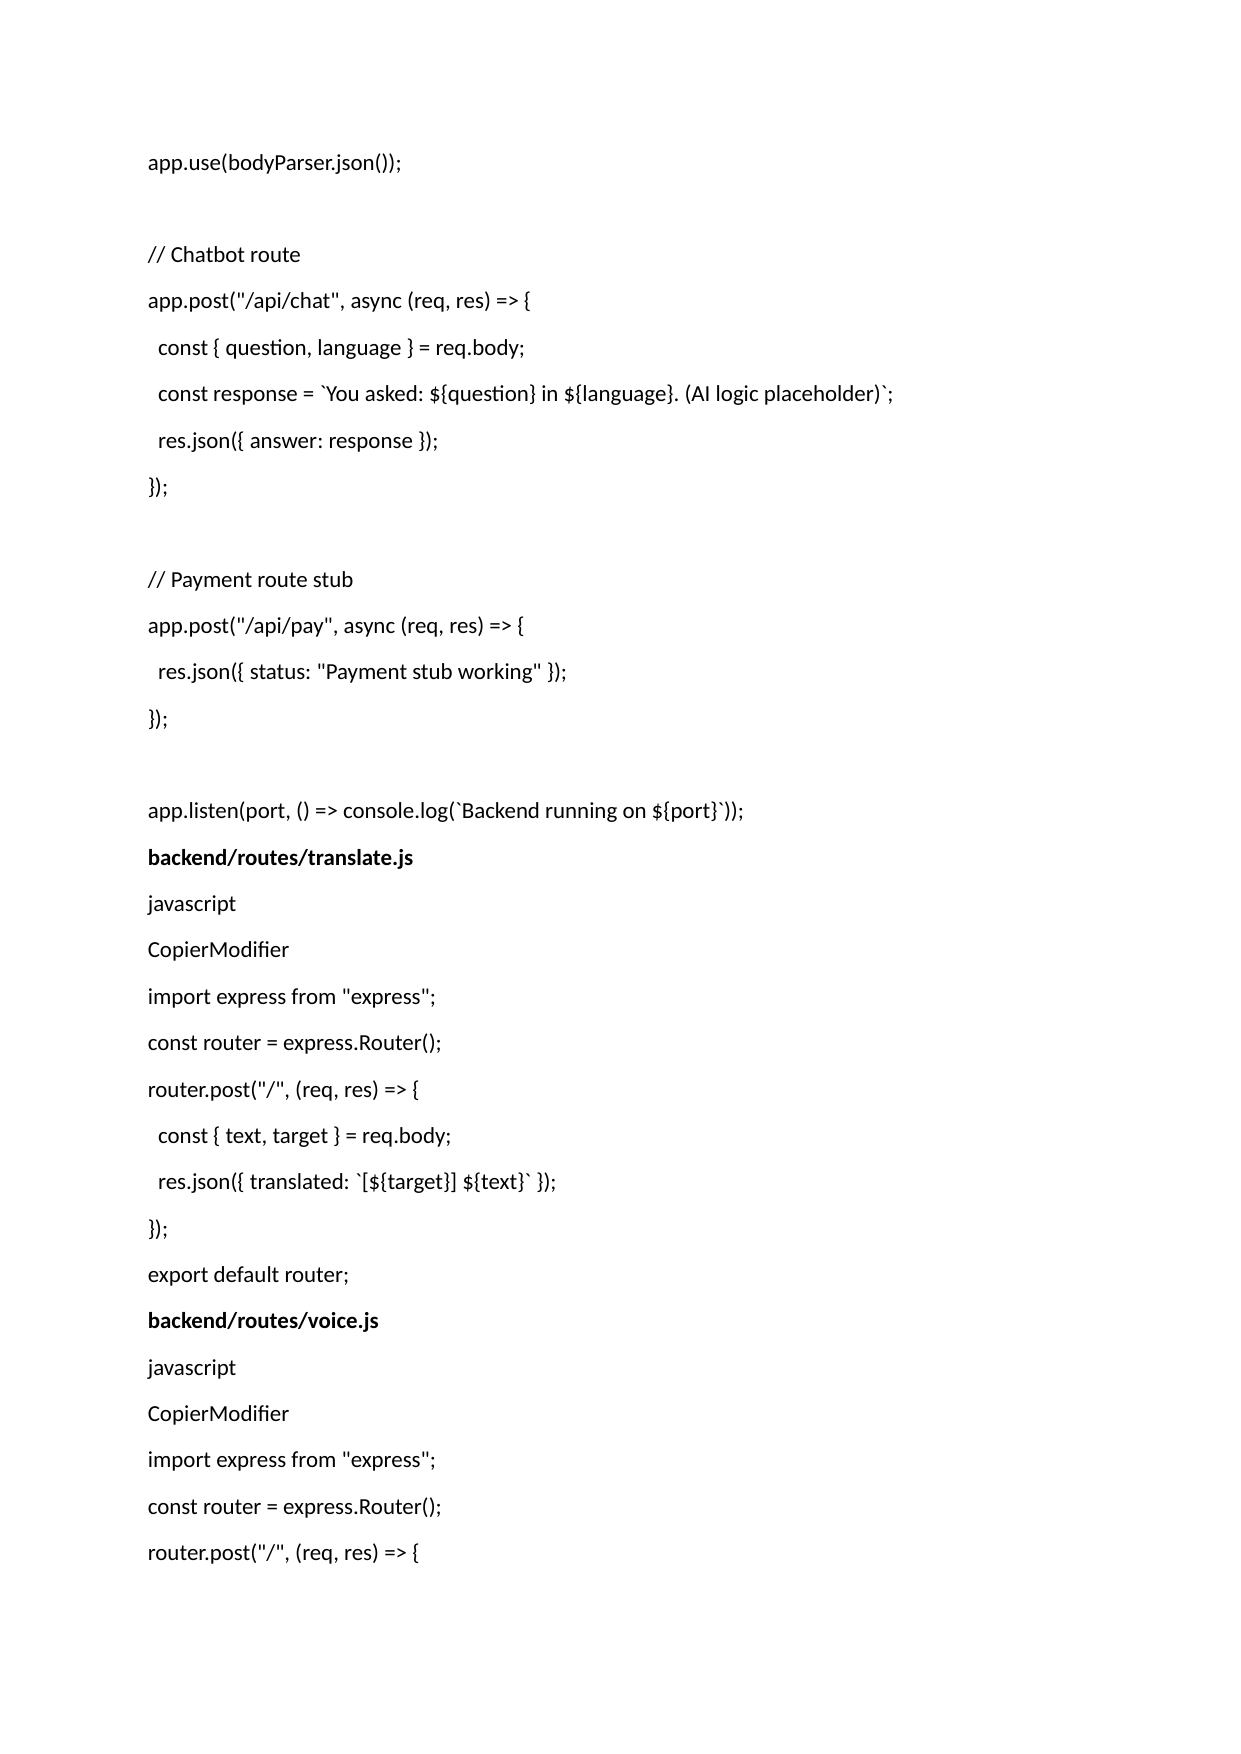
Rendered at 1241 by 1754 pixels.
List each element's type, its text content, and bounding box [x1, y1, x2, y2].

text const router = express.Router(); [148, 1028, 1093, 1056]
text const response = `You asked: ${question} in ${language}. (AI logic placeholder)`; [148, 379, 1093, 407]
text backend/routes/voice.js [148, 1306, 1093, 1334]
text res.json({ status: "Payment stub working" }); [148, 657, 1093, 686]
text res.json({ translated: `[${target}] ${text}` }); [148, 1167, 1093, 1195]
text export default router; [148, 1260, 1093, 1288]
text const router = express.Router(); [148, 1492, 1093, 1520]
text app.listen(port, () => console.log(`Backend running on ${port}`)); [148, 797, 1093, 824]
text import express from "express"; [148, 982, 1093, 1010]
text // Payment route stub [148, 565, 1093, 593]
text app.use(bodyParser.json()); [148, 148, 1093, 176]
text // Chatbot route [148, 240, 1093, 268]
text backend/routes/translate.js [148, 843, 1093, 871]
text const { question, language } = req.body; [148, 333, 1093, 361]
text app.post("/api/pay", async (req, res) => { [148, 611, 1093, 639]
text }); [148, 472, 1093, 500]
text import express from "express"; [148, 1446, 1093, 1473]
text javascript [148, 889, 1093, 917]
text }); [148, 1214, 1093, 1242]
text }); [148, 704, 1093, 732]
text const { text, target } = req.body; [148, 1121, 1093, 1149]
text res.json({ answer: response }); [148, 426, 1093, 454]
text app.post("/api/chat", async (req, res) => { [148, 287, 1093, 315]
text CopierModifier [148, 936, 1093, 964]
text router.post("/", (req, res) => { [148, 1538, 1093, 1566]
text CopierModifier [148, 1399, 1093, 1427]
text router.post("/", (req, res) => { [148, 1075, 1093, 1103]
text javascript [148, 1353, 1093, 1381]
